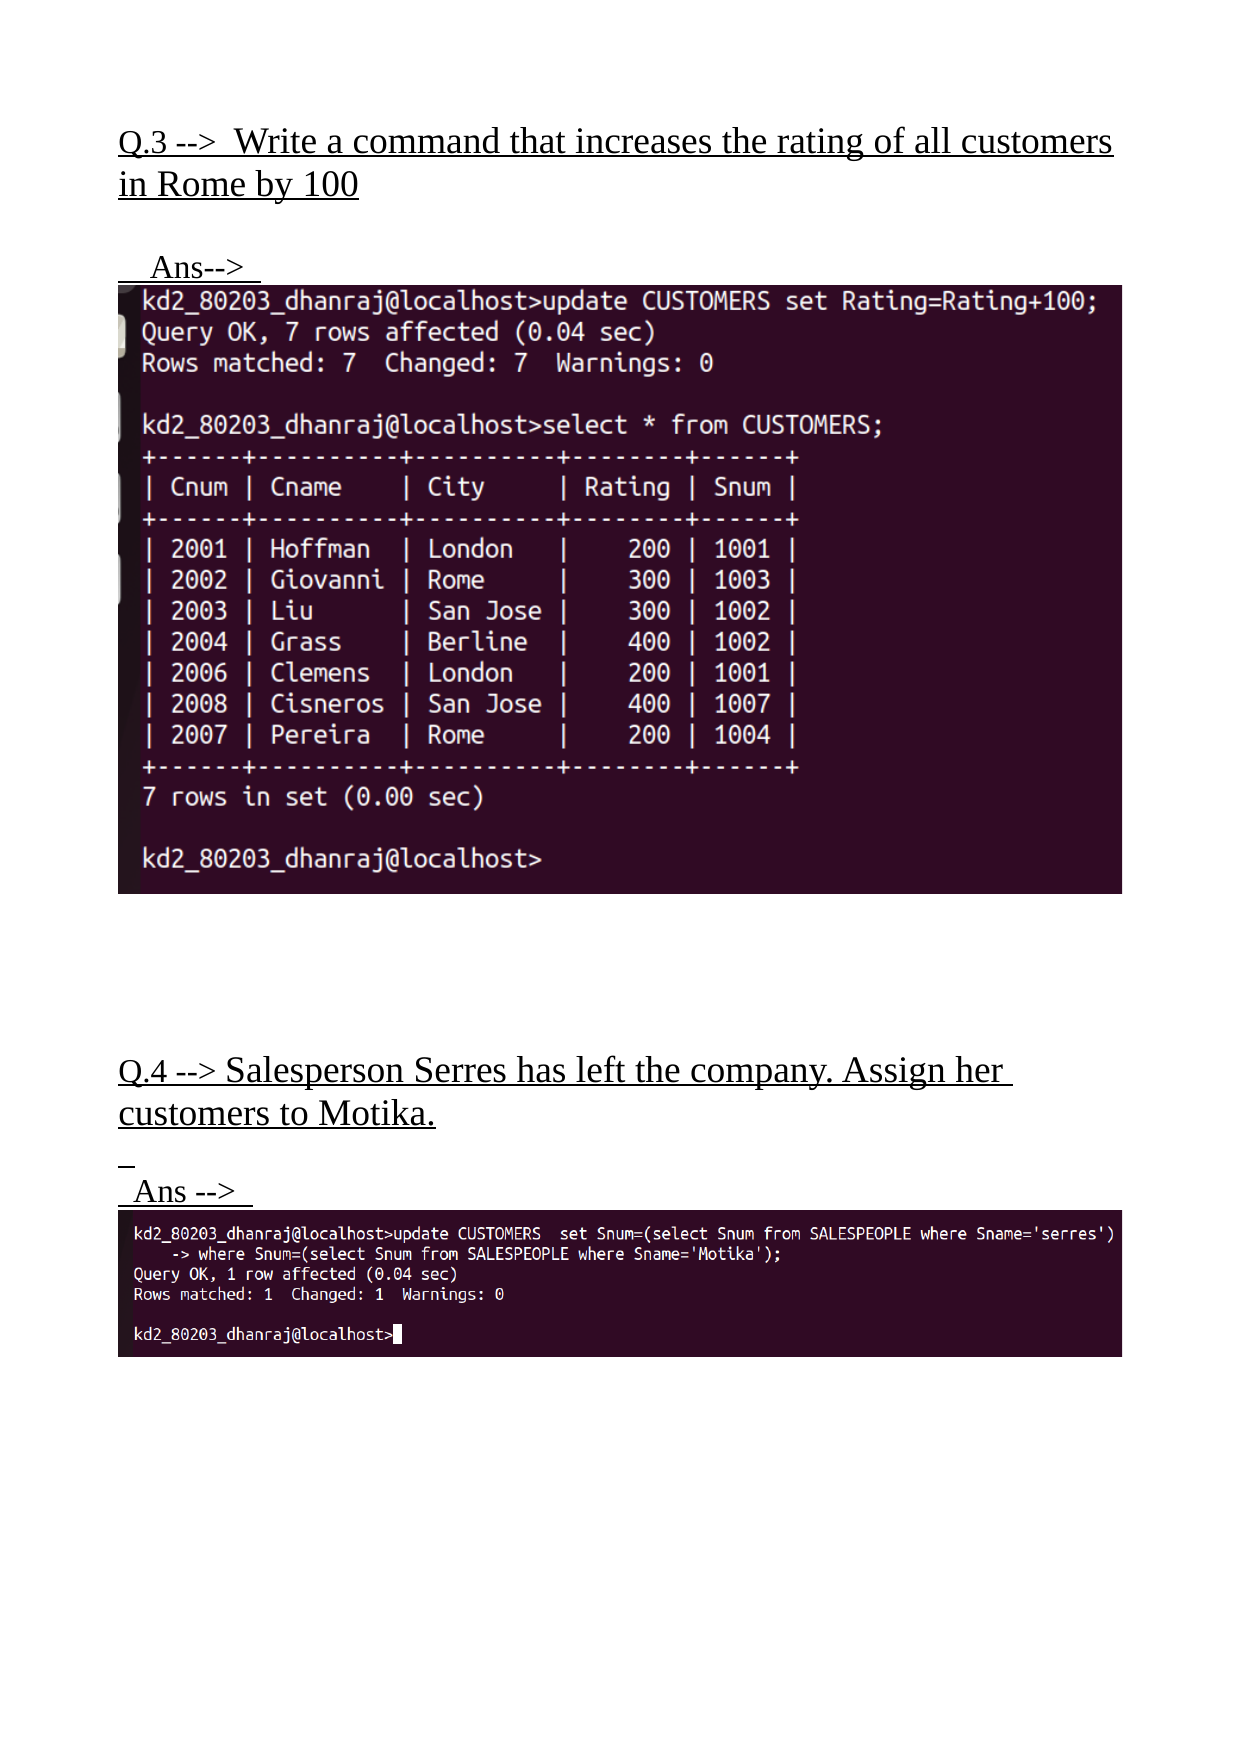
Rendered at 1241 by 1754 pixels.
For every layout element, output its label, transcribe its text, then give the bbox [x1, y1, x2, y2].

text Q.3 --> Write a command that increases the rating of all customers in Rome by 100 [118, 118, 1122, 204]
text Ans--> [118, 247, 1122, 285]
text Ans --> [118, 1172, 1122, 1210]
text Q.4 --> Salesperson Serres has left the company. Assign her customers to Motika. [118, 1047, 1122, 1133]
picture [118, 1210, 1123, 1357]
picture [118, 285, 1123, 894]
